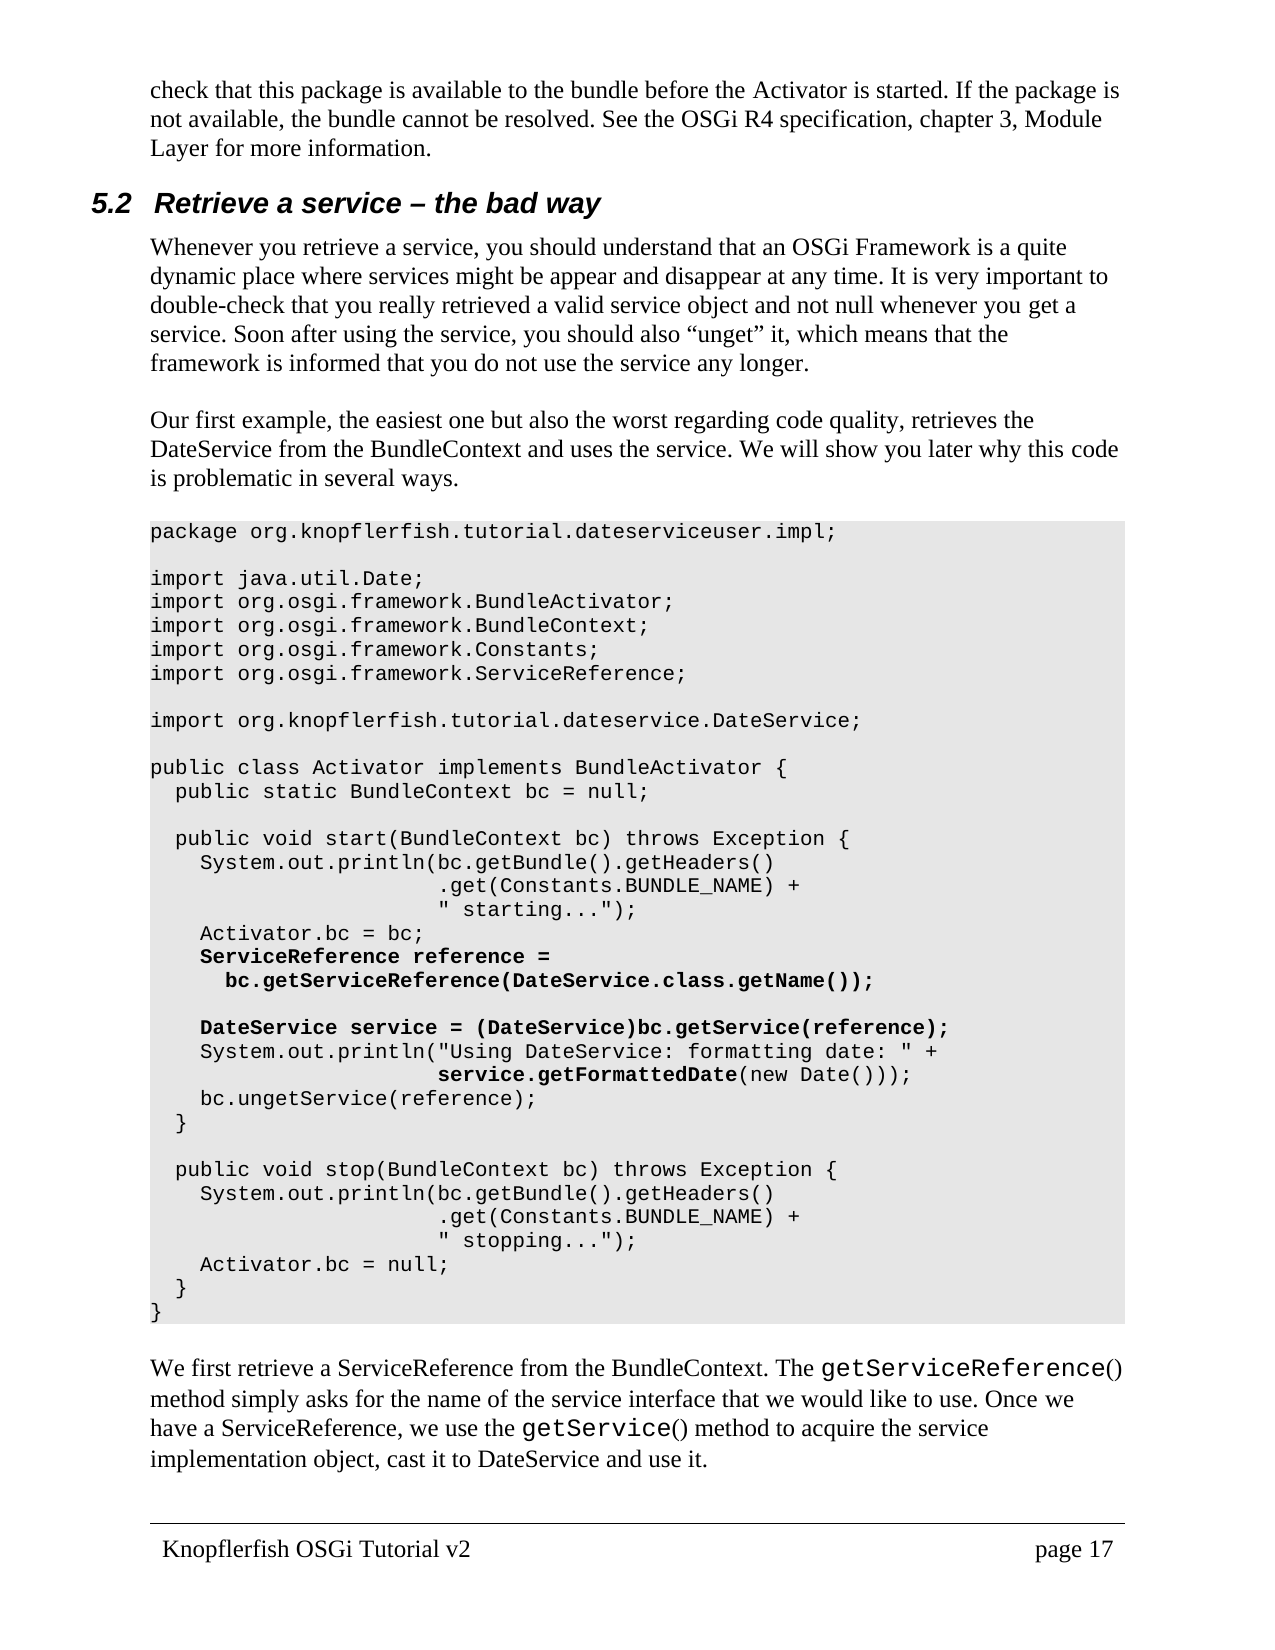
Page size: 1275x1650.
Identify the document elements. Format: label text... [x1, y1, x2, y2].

text public void start(BundleContext bc) throws Exception { [150, 828, 1125, 852]
text service.getFormattedDate(new Date())); [150, 1064, 1125, 1088]
text import org.knopflerfish.tutorial.dateservice.DateService; [150, 710, 1125, 733]
text System.out.println("Using DateService: formatting date: " + [150, 1041, 1125, 1064]
subtitle Retrieve a service – the bad way [91, 186, 1125, 220]
text Activator.bc = bc; [150, 923, 1125, 946]
text DateService service = (DateService)bc.getService(reference); [150, 1017, 1125, 1041]
text " starting..."); [150, 899, 1125, 923]
text System.out.println(bc.getBundle().getHeaders() [150, 1183, 1125, 1206]
text " stopping..."); [150, 1230, 1125, 1254]
text public class Activator implements BundleActivator { [150, 757, 1125, 781]
text package org.knopflerfish.tutorial.dateserviceuser.impl; [150, 521, 1125, 544]
text .get(Constants.BUNDLE_NAME) + [150, 875, 1125, 899]
text import org.osgi.framework.BundleContext; [150, 615, 1125, 639]
text Whenever you retrieve a service, you should understand that an OSGi Framework is a quite dynamic place where services might be appear and disappear at any time. It is very important to double-check that you really retrieved a valid service object and not null whenever you get a service. Soon after using the service, you should also “unget” it, which means that the framework is informed that you do not use the service any longer. [150, 232, 1125, 377]
text public void stop(BundleContext bc) throws Exception { [150, 1159, 1125, 1183]
text bc.ungetService(reference); [150, 1088, 1125, 1112]
text } [150, 1301, 1125, 1324]
text Our first example, the easiest one but also the worst regarding code quality, retrieves the DateService from the BundleContext and uses the service. We will show you later why this code is problematic in several ways. [150, 405, 1125, 492]
text } [150, 1112, 1125, 1135]
text import org.osgi.framework.Constants; [150, 639, 1125, 662]
text System.out.println(bc.getBundle().getHeaders() [150, 852, 1125, 875]
text } [150, 1277, 1125, 1301]
text import org.osgi.framework.ServiceReference; [150, 662, 1125, 686]
text We first retrieve a ServiceReference from the BundleContext. The getServiceReference() method simply asks for the name of the service interface that we would like to use. Once we have a ServiceReference, we use the getService() method to acquire the service implementation object, cast it to DateService and use it. [150, 1353, 1125, 1473]
text check that this package is available to the bundle before the Activator is started. If the package is not available, the bundle cannot be resolved. See the OSGi R4 specification, chapter 3, Module Layer for more information. [150, 75, 1125, 161]
text ServiceReference reference = [150, 946, 1125, 970]
text public static BundleContext bc = null; [150, 781, 1125, 804]
text bc.getServiceReference(DateService.class.getName()); [150, 970, 1125, 993]
text Activator.bc = null; [150, 1254, 1125, 1277]
text import java.util.Date; [150, 568, 1125, 592]
text .get(Constants.BUNDLE_NAME) + [150, 1206, 1125, 1230]
text import org.osgi.framework.BundleActivator; [150, 592, 1125, 615]
